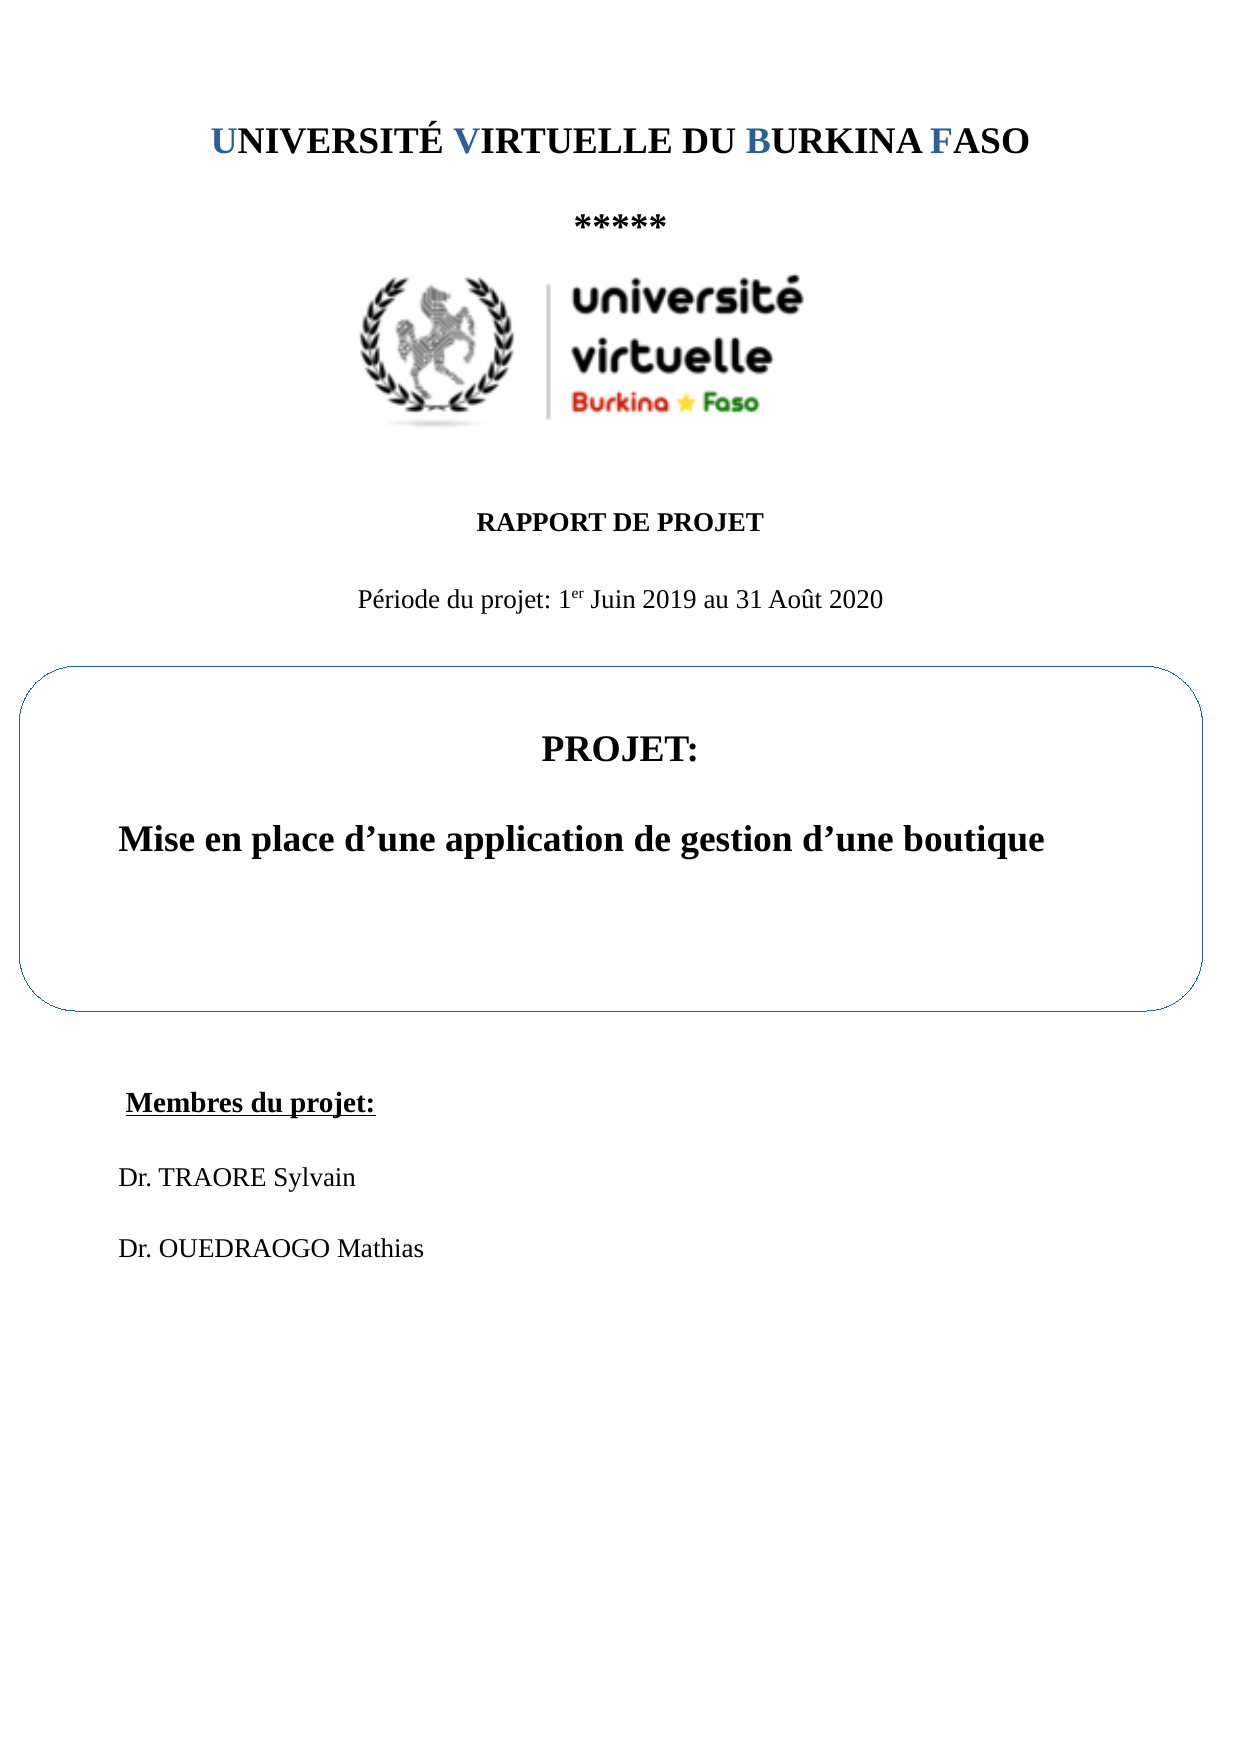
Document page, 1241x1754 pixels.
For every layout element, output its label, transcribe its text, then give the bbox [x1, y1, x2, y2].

text Dr. OUEDRAOGO Mathias [118, 1232, 1122, 1264]
text Période du projet: 1er Juin 2019 au 31 Août 2020 [118, 583, 1122, 614]
text UNIVERSITÉ VIRTUELLE DU BURKINA FASO [118, 118, 1122, 161]
text PROJET: [118, 727, 1122, 770]
text Membres du projet: [118, 1086, 1122, 1119]
picture [330, 253, 856, 431]
text RAPPORT DE PROJET [118, 506, 1122, 537]
text ***** [118, 204, 1122, 247]
text Dr. TRAORE Sylvain [118, 1161, 1122, 1192]
text Mise en place d’une application de gestion d’une boutique [118, 816, 1122, 859]
